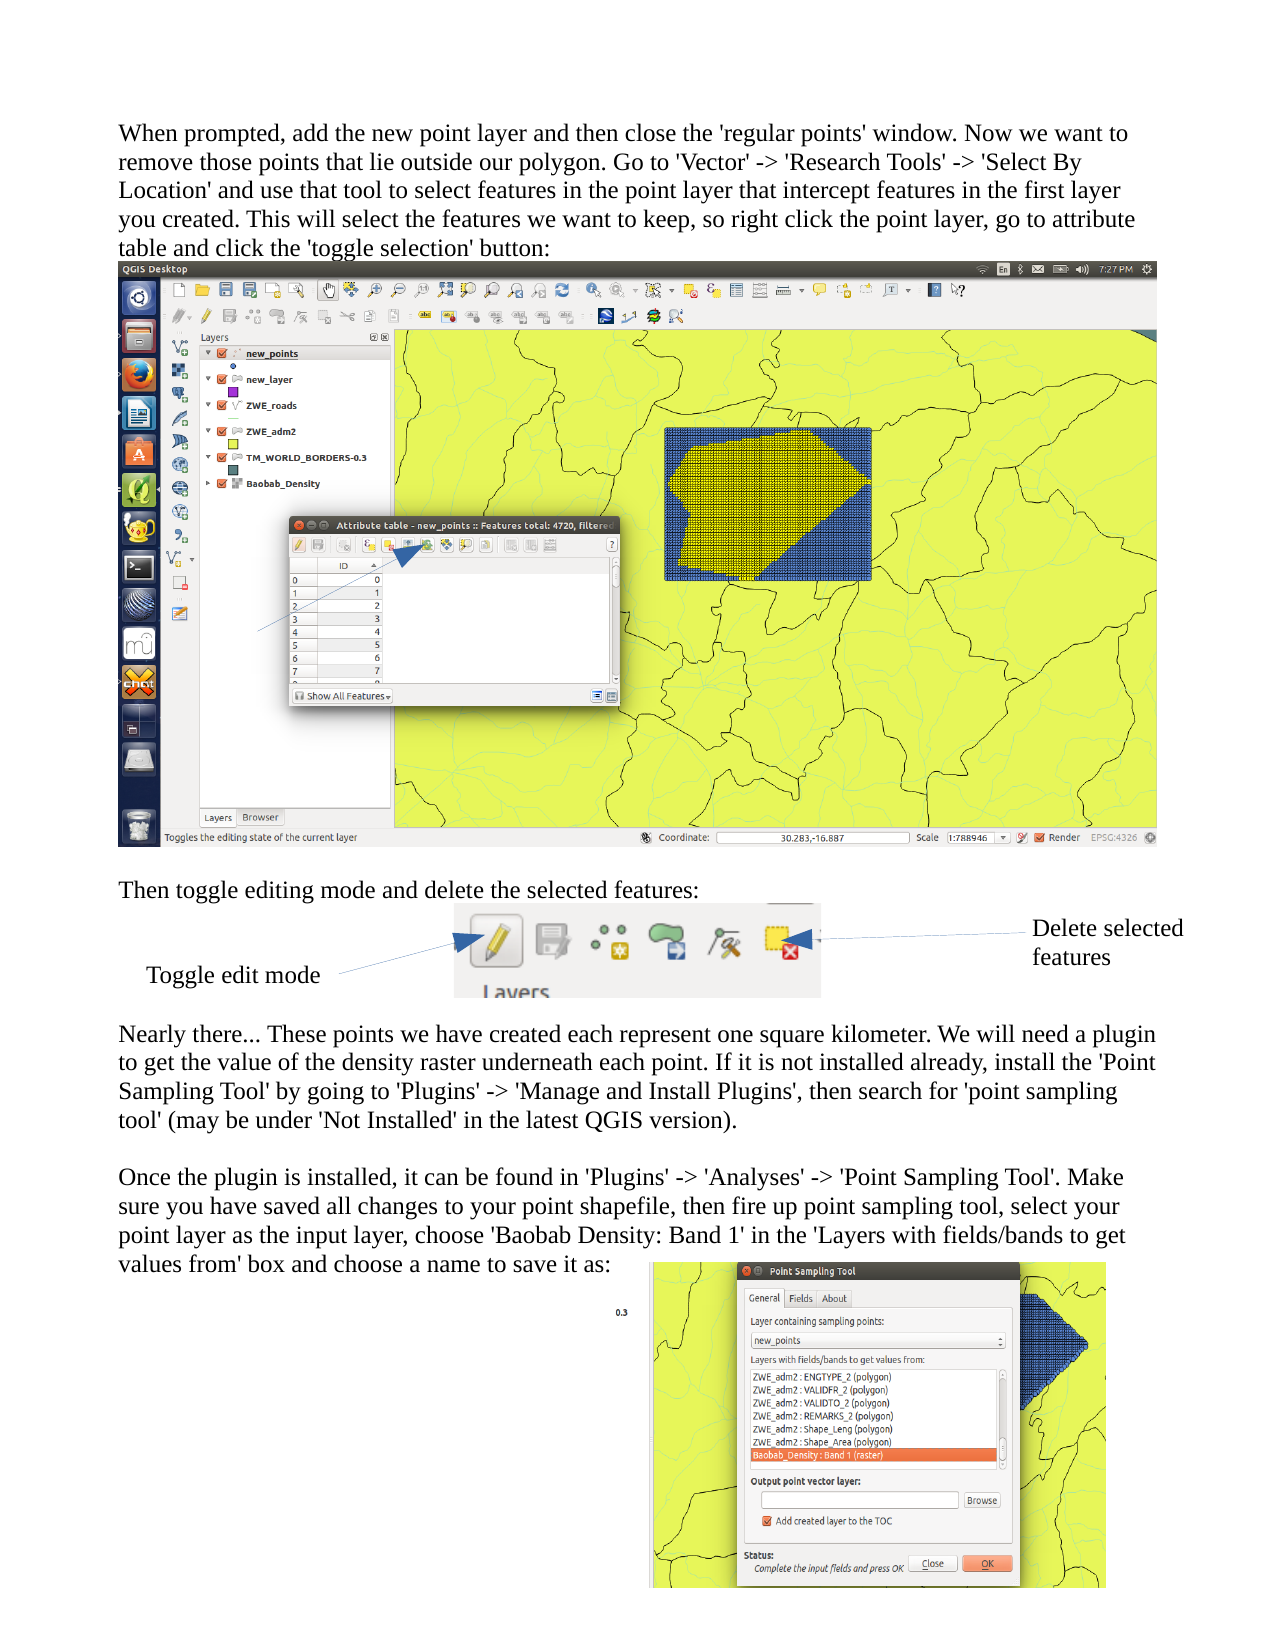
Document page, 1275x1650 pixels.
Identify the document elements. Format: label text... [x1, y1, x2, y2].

text When prompted, add the new point layer and then close the 'regular points' window. Now we want to remove those points that lie outside our polygon. Go to 'Vector' -> 'Research Tools' -> 'Select By Location' and use that tool to select features in the point layer that intercept features in the first layer you created. This will select the features we want to keep, so right click the point layer, go to attribute table and click the 'toggle selection' button: [118, 118, 1157, 261]
text Then toggle editing mode and delete the selected features: [118, 875, 1157, 904]
text Once the plugin is installed, it can be found in 'Plugins' -> 'Analyses' -> 'Point Sampling Tool'. Make sure you have saved all changes to your point shapefile, then fire up point sampling tool, select your point layer as the input layer, choose 'Baobab Density: Band 1' in the 'Layers with fields/bands to get values from' box and choose a name to save it as: [118, 1162, 1157, 1277]
picture [453, 903, 822, 998]
picture [615, 1262, 1106, 1588]
picture [118, 261, 1157, 847]
text Nearly there... These points we have created each represent one square kilometer. We will need a plugin to get the value of the density raster underneath each point. If it is not installed already, install the 'Point Sampling Tool' by going to 'Plugins' -> 'Manage and Install Plugins', then search for 'point sampling tool' (may be under 'Not Installed' in the latest QGIS version). [118, 1019, 1157, 1134]
